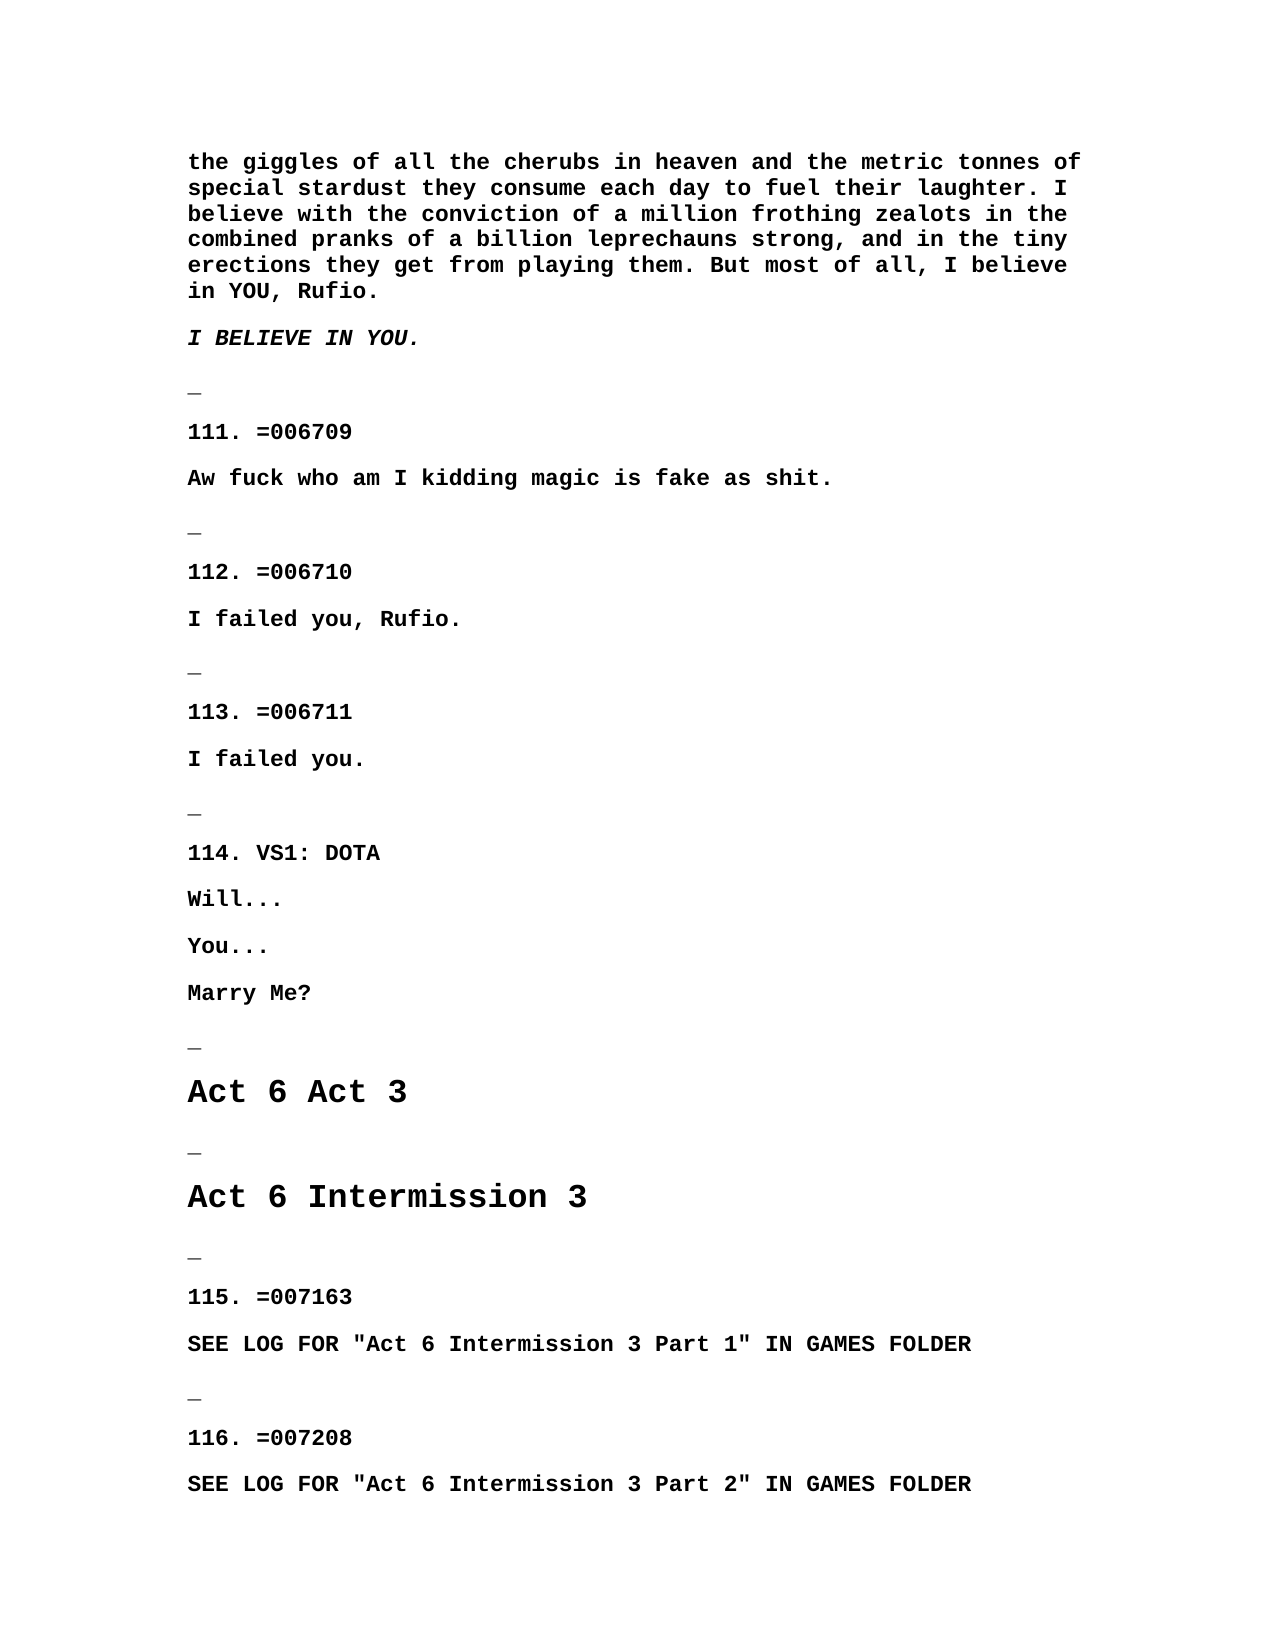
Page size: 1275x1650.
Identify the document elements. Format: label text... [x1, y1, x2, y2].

text I failed you. [187, 747, 1087, 773]
text _ [187, 794, 1087, 820]
text Act 6 Act 3 [187, 1075, 1087, 1113]
text _ [187, 373, 1087, 399]
text _ [187, 513, 1087, 539]
text 114. VS1: DOTA [187, 841, 1087, 867]
text SEE LOG FOR "Act 6 Intermission 3 Part 1" IN GAMES FOLDER [187, 1332, 1087, 1358]
text _ [187, 654, 1087, 680]
text I BELIEVE IN YOU. [187, 326, 1087, 352]
text 115. =007163 [187, 1286, 1087, 1312]
text Will... [187, 888, 1087, 914]
text the giggles of all the cherubs in heaven and the metric tonnes of special stardust they consume each day to fuel their laughter. I believe with the conviction of a million frothing zealots in the combined pranks of a billion leprechauns strong, and in the tiny erections they get from playing them. But most of all, I believe in YOU, Rufio. [187, 150, 1087, 306]
text _ [187, 1028, 1087, 1054]
text Aw fuck who am I kidding magic is fake as shit. [187, 467, 1087, 493]
text _ [187, 1379, 1087, 1405]
text SEE LOG FOR "Act 6 Intermission 3 Part 2" IN GAMES FOLDER [187, 1473, 1087, 1499]
text 116. =007208 [187, 1426, 1087, 1452]
text You... [187, 934, 1087, 960]
text Act 6 Intermission 3 [187, 1180, 1087, 1218]
text 112. =006710 [187, 560, 1087, 586]
text I failed you, Rufio. [187, 607, 1087, 633]
text _ [187, 1239, 1087, 1265]
text _ [187, 1133, 1087, 1159]
text Marry Me? [187, 981, 1087, 1007]
text 113. =006711 [187, 701, 1087, 727]
text 111. =006709 [187, 420, 1087, 446]
